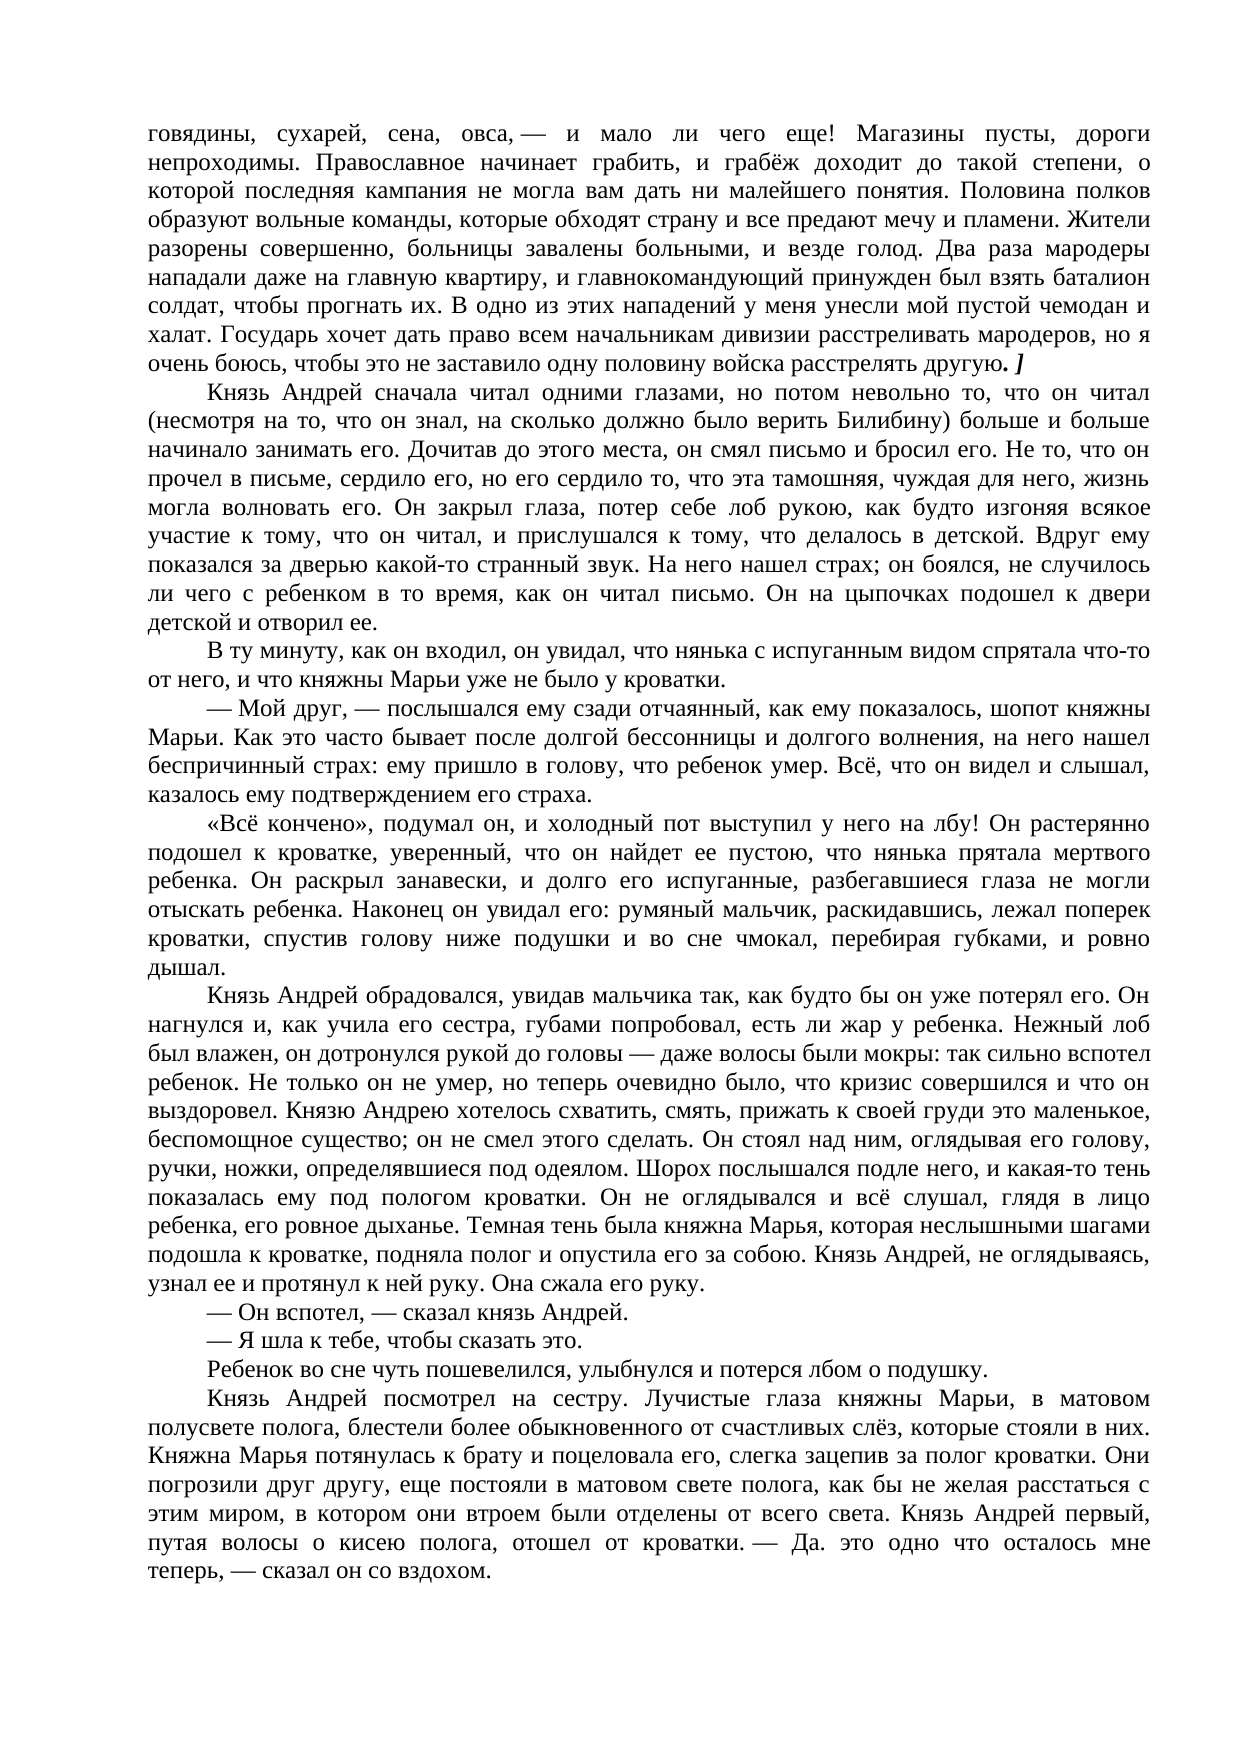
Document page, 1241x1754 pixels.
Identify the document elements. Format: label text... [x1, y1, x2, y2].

text В ту минуту, как он входил, он увидал, что нянька с испуганным видом спрятала что-то от него, и что княжны Марьи уже не было у кроватки. [148, 636, 1152, 693]
text — Мой друг, — послышался ему сзади отчаянный, как ему показалось, шопот княжны Марьи. Как это часто бывает после долгой бессонницы и долгого волнения, на него нашел беспричинный страх: ему пришло в голову, что ребенок умер. Всё, что oн видел и слышал, казалось ему подтверждением его страха. [148, 693, 1152, 808]
text Ребенок во сне чуть пошевелился, улыбнулся и потерся лбом о подушку. [148, 1354, 1152, 1383]
text — Я шла к тебе, чтобы сказать это. [148, 1326, 1152, 1354]
text — Он вспотел, — сказал князь Андрей. [148, 1297, 1152, 1326]
text Князь Андрей посмотрел на сестру. Лучистые глаза княжны Марьи, в матовом полусвете полога, блестели более обыкновенного от счастливых слёз, которые стояли в них. Княжна Марья потянулась к брату и поцеловала его, слегка зацепив за полог кроватки. Они погрозили друг другу, еще постояли в матовом свете полога, как бы не желая расстаться с этим миром, в котором они втроем были отделены от всего света. Князь Андрей первый, путая волосы о кисею полога, отошел от кроватки. — Да. это одно что осталось мне теперь, — сказал он со вздохом. [148, 1383, 1152, 1584]
text Князь Андрей обрадовался, увидав мальчика так, как будто бы он уже потерял его. Он нагнулся и, как учила его сестра, губами попробовал, есть ли жар у ребенка. Нежный лоб был влажен, он дотронулся рукой до головы — даже волосы были мокры: так сильно вспотел ребенок. Не только он не умер, но теперь очевидно было, что кризис совершился и что он выздоровел. Князю Андрею хотелось схватить, смять, прижать к своей груди это маленькое, беспомощное существо; он не смел этого сделать. Он стоял над ним, оглядывая его голову, ручки, ножки, определявшиеся под одеялом. Шорох послышался подле него, и какая-то тень показалась ему под пологом кроватки. Он не оглядывался и всё слушал, глядя в лицо ребенка, его ровное дыханье. Темная тень была княжна Марья, которая неслышными шагами подошла к кроватке, подняла полог и опустила его за собою. Князь Андрей, не оглядываясь, узнал ее и протянул к ней руку. Она сжала его руку. [148, 981, 1152, 1297]
text говядины, сухарей, сена, овса, — и мало ли чего еще! Магазины пусты, дороги непроходимы. Православное начинает грабить, и грабёж доходит до такой степени, о которой последняя кампания не могла вам дать ни малейшего понятия. Половина полков образуют вольные команды, которые обходят страну и все предают мечу и пламени. Жители разорены совершенно, больницы завалены больными, и везде голод. Два раза мародеры нападали даже на главную квартиру, и главнокомандующий принужден был взять баталион солдат, чтобы прогнать их. В одно из этих нападений у меня унесли мой пустой чемодан и халат. Государь хочет дать право всем начальникам дивизии расстреливать мародеров, но я очень боюсь, чтобы это не заставило одну половину войска расстрелять другую. ] [148, 118, 1152, 377]
text Князь Андрей сначала читал одними глазами, но потом невольно то, что он читал (несмотря на то, что он знал, на сколько должно было верить Билибину) больше и больше начинало занимать его. Дочитав до этого места, он смял письмо и бросил его. Не то, что он прочел в письме, сердило его, но его сердило то, что эта тамошняя, чуждая для него, жизнь могла волновать его. Он закрыл глаза, потер себе лоб рукою, как будто изгоняя всякое участие к тому, что он читал, и прислушался к тому, что делалось в детской. Вдруг ему показался за дверью какой-то странный звук. На него нашел страх; он боялся, не случилось ли чего с ребенком в то время, как он читал письмо. Он на цыпочках подошел к двери детской и отворил ее. [148, 377, 1152, 636]
text «Всё кончено», подумал он, и холодный пот выступил у него на лбу! Он растерянно подошел к кроватке, уверенный, что он найдет ее пустою, что нянька прятала мертвого ребенка. Он раскрыл занавески, и долго его испуганные, разбегавшиеся глаза не могли отыскать ребенка. Наконец он увидал его: румяный мальчик, раскидавшись, лежал поперек кроватки, спустив голову ниже подушки и во сне чмокал, перебирая губками, и ровно дышал. [148, 808, 1152, 981]
